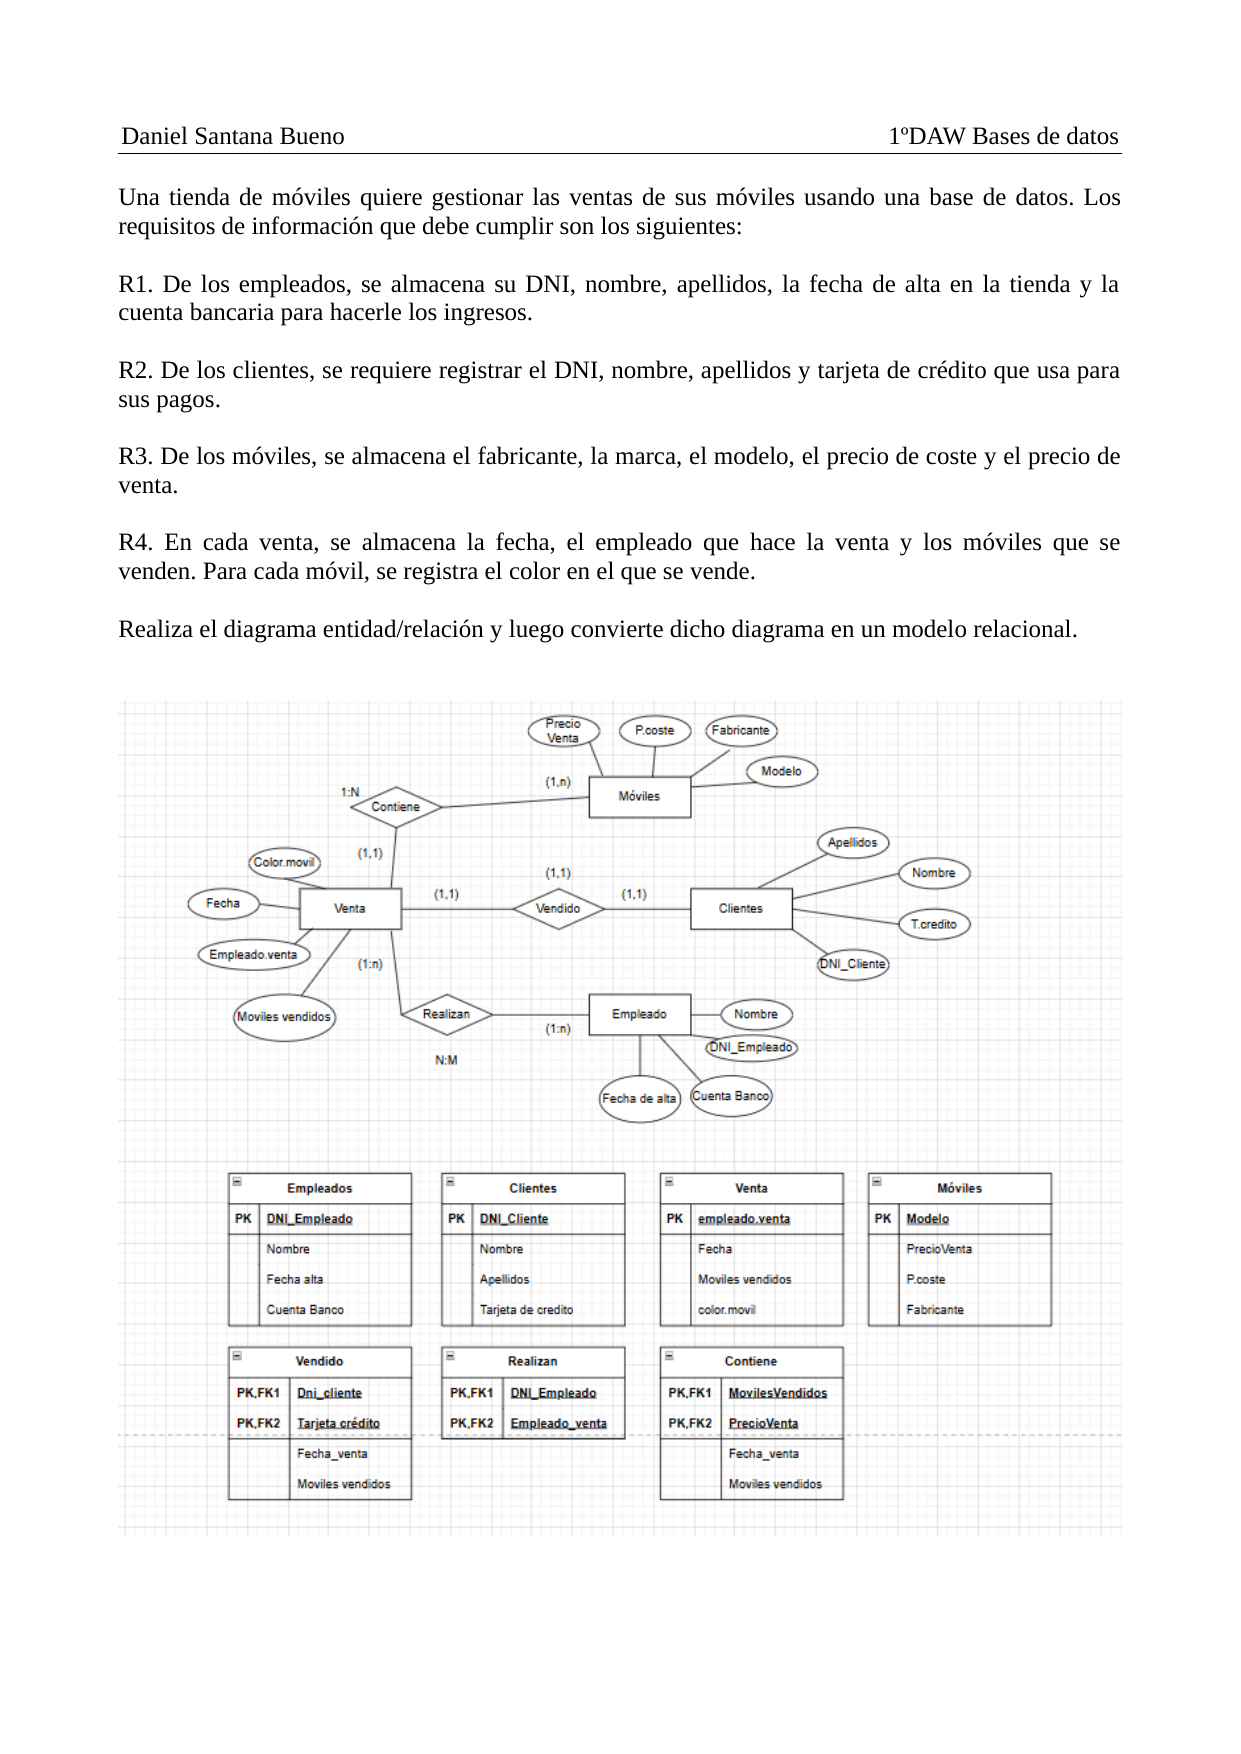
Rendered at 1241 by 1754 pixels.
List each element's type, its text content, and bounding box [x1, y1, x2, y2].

text R1. De los empleados, se almacena su DNI, nombre, apellidos, la fecha de alta en la tienda y la cuenta bancaria para hacerle los ingresos. [118, 269, 1122, 326]
text R2. De los clientes, se requiere registrar el DNI, nombre, apellidos y tarjeta de crédito que usa para sus pagos. [118, 355, 1122, 412]
text R4. En cada venta, se almacena la fecha, el empleado que hace la venta y los móviles que se venden. Para cada móvil, se registra el color en el que se vende. [118, 527, 1122, 585]
text Realiza el diagrama entidad/relación y luego convierte dicho diagrama en un modelo relacional. [118, 614, 1122, 642]
text Una tienda de móviles quiere gestionar las ventas de sus móviles usando una base de datos. Los requisitos de información que debe cumplir son los siguientes: [118, 182, 1122, 240]
picture [118, 700, 1123, 1536]
text R3. De los móviles, se almacena el fabricante, la marca, el modelo, el precio de coste y el precio de venta. [118, 441, 1122, 499]
